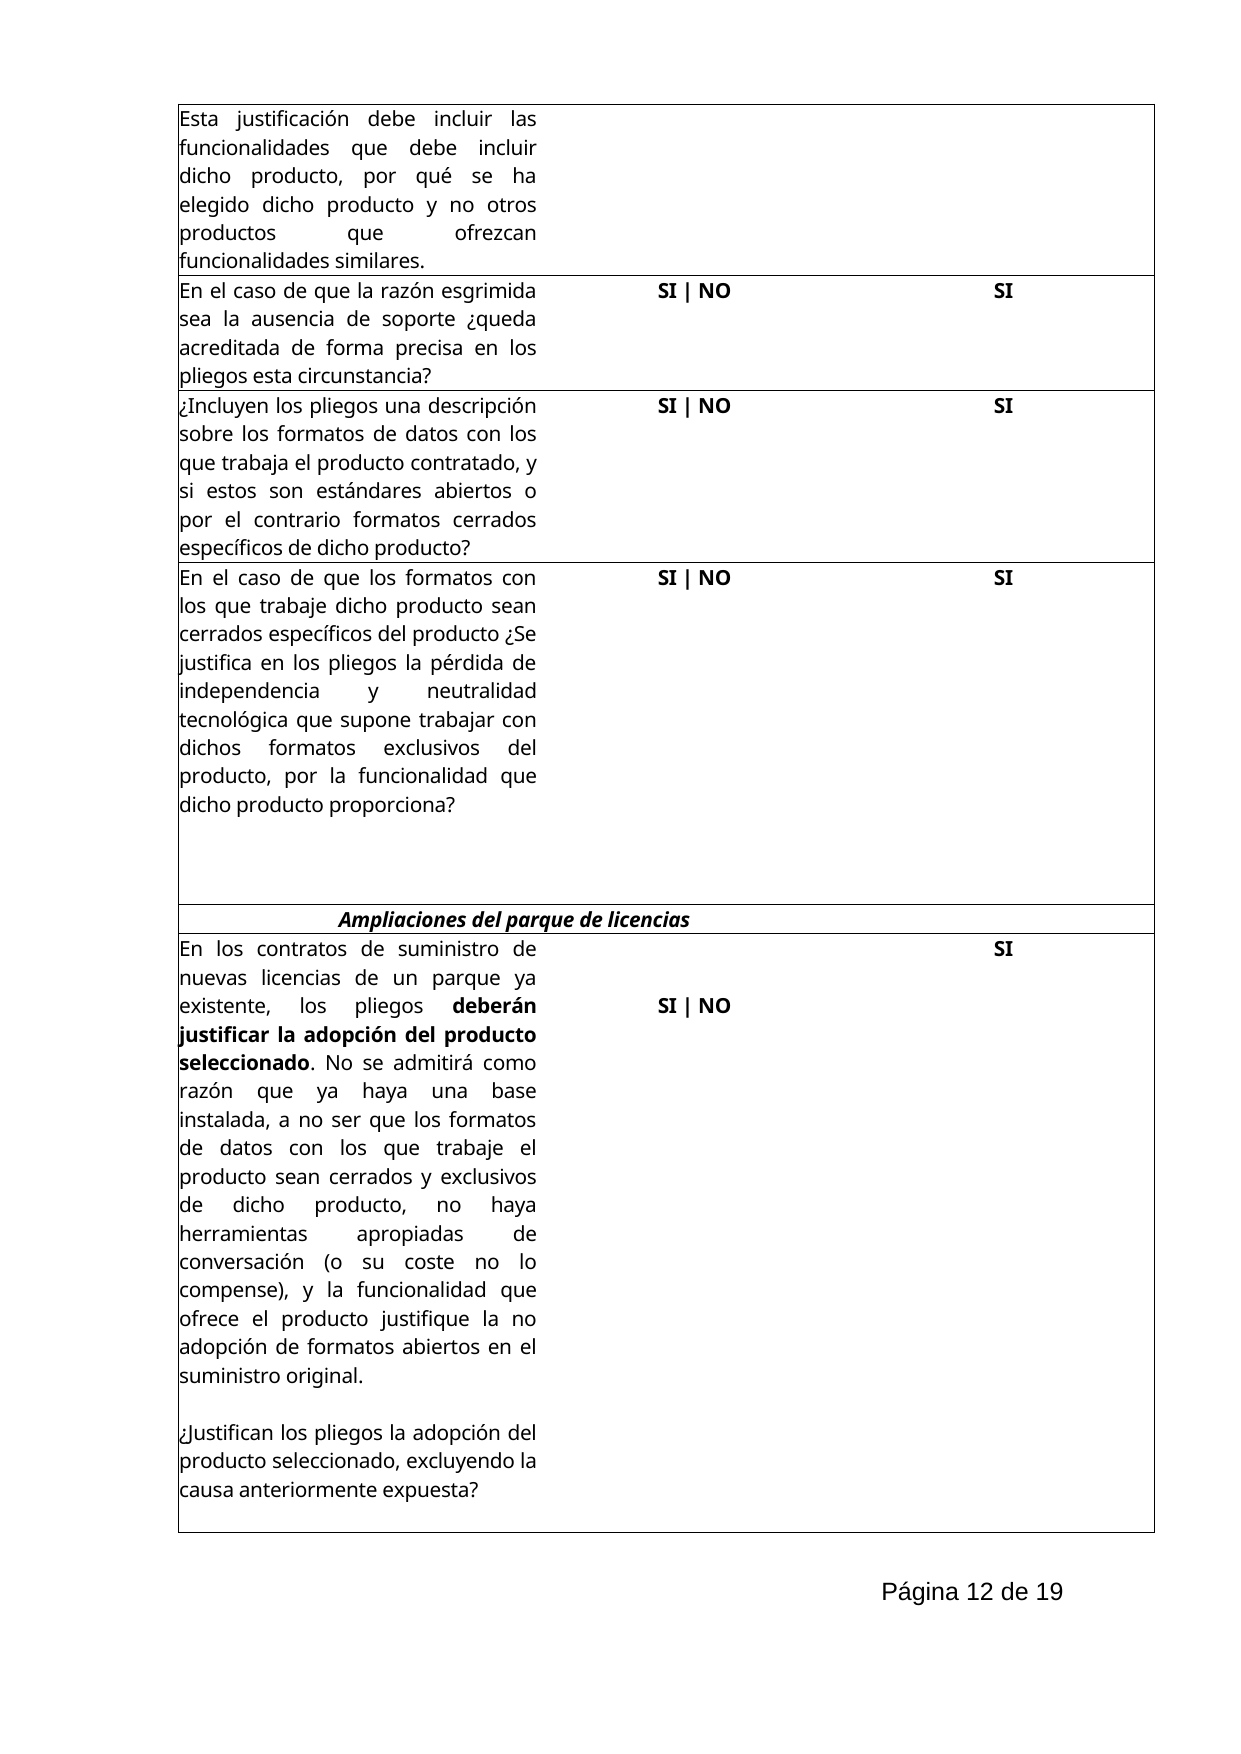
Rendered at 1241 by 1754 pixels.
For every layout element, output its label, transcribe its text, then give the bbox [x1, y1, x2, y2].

table_cell Ampliaciones del parque de licencias [179, 905, 852, 933]
table_cell SI | NO [537, 563, 852, 904]
table_cell En el caso de que los formatos con los que trabaje dicho producto sean cerrados específicos del producto ¿Se justifica en los pliegos la pérdida de independencia y neutralidad tecnológica que supone trabajar con dichos formatos exclusivos del producto, por la funcionalidad que dicho producto proporciona? [179, 563, 537, 904]
table_cell SI | NO [537, 391, 852, 562]
table_cell SI [852, 276, 1154, 390]
table_cell [852, 905, 1154, 933]
table_cell Esta justificación debe incluir las funcionalidades que debe incluir dicho producto, por qué se ha elegido dicho producto y no otros productos que ofrezcan funcionalidades similares. [179, 105, 537, 275]
table_cell En el caso de que la razón esgrimida sea la ausencia de soporte ¿queda acreditada de forma precisa en los pliegos esta circunstancia? [179, 276, 537, 390]
table_cell SI | NO [537, 934, 852, 1532]
table_cell SI [852, 563, 1154, 904]
table_cell En los contratos de suministro de nuevas licencias de un parque ya existente, los pliegos deberán justificar la adopción del producto seleccionado. No se admitirá como razón que ya haya una base instalada, a no ser que los formatos de datos con los que trabaje el producto sean cerrados y exclusivos de dicho producto, no haya herramientas apropiadas de conversación (o su coste no lo compense), y la funcionalidad que ofrece el producto justifique la no adopción de formatos abiertos en el suministro original. ¿Justifican los pliegos la adopción del producto seleccionado, excluyendo la causa anteriormente expuesta? [179, 934, 537, 1532]
table_cell SI | NO [537, 276, 852, 390]
table_cell SI [852, 934, 1154, 1532]
table_cell [852, 105, 1154, 275]
table_cell [537, 105, 852, 275]
table_cell ¿Incluyen los pliegos una descripción sobre los formatos de datos con los que trabaja el producto contratado, y si estos son estándares abiertos o por el contrario formatos cerrados específicos de dicho producto? [179, 391, 537, 562]
table_cell SI [852, 391, 1154, 562]
